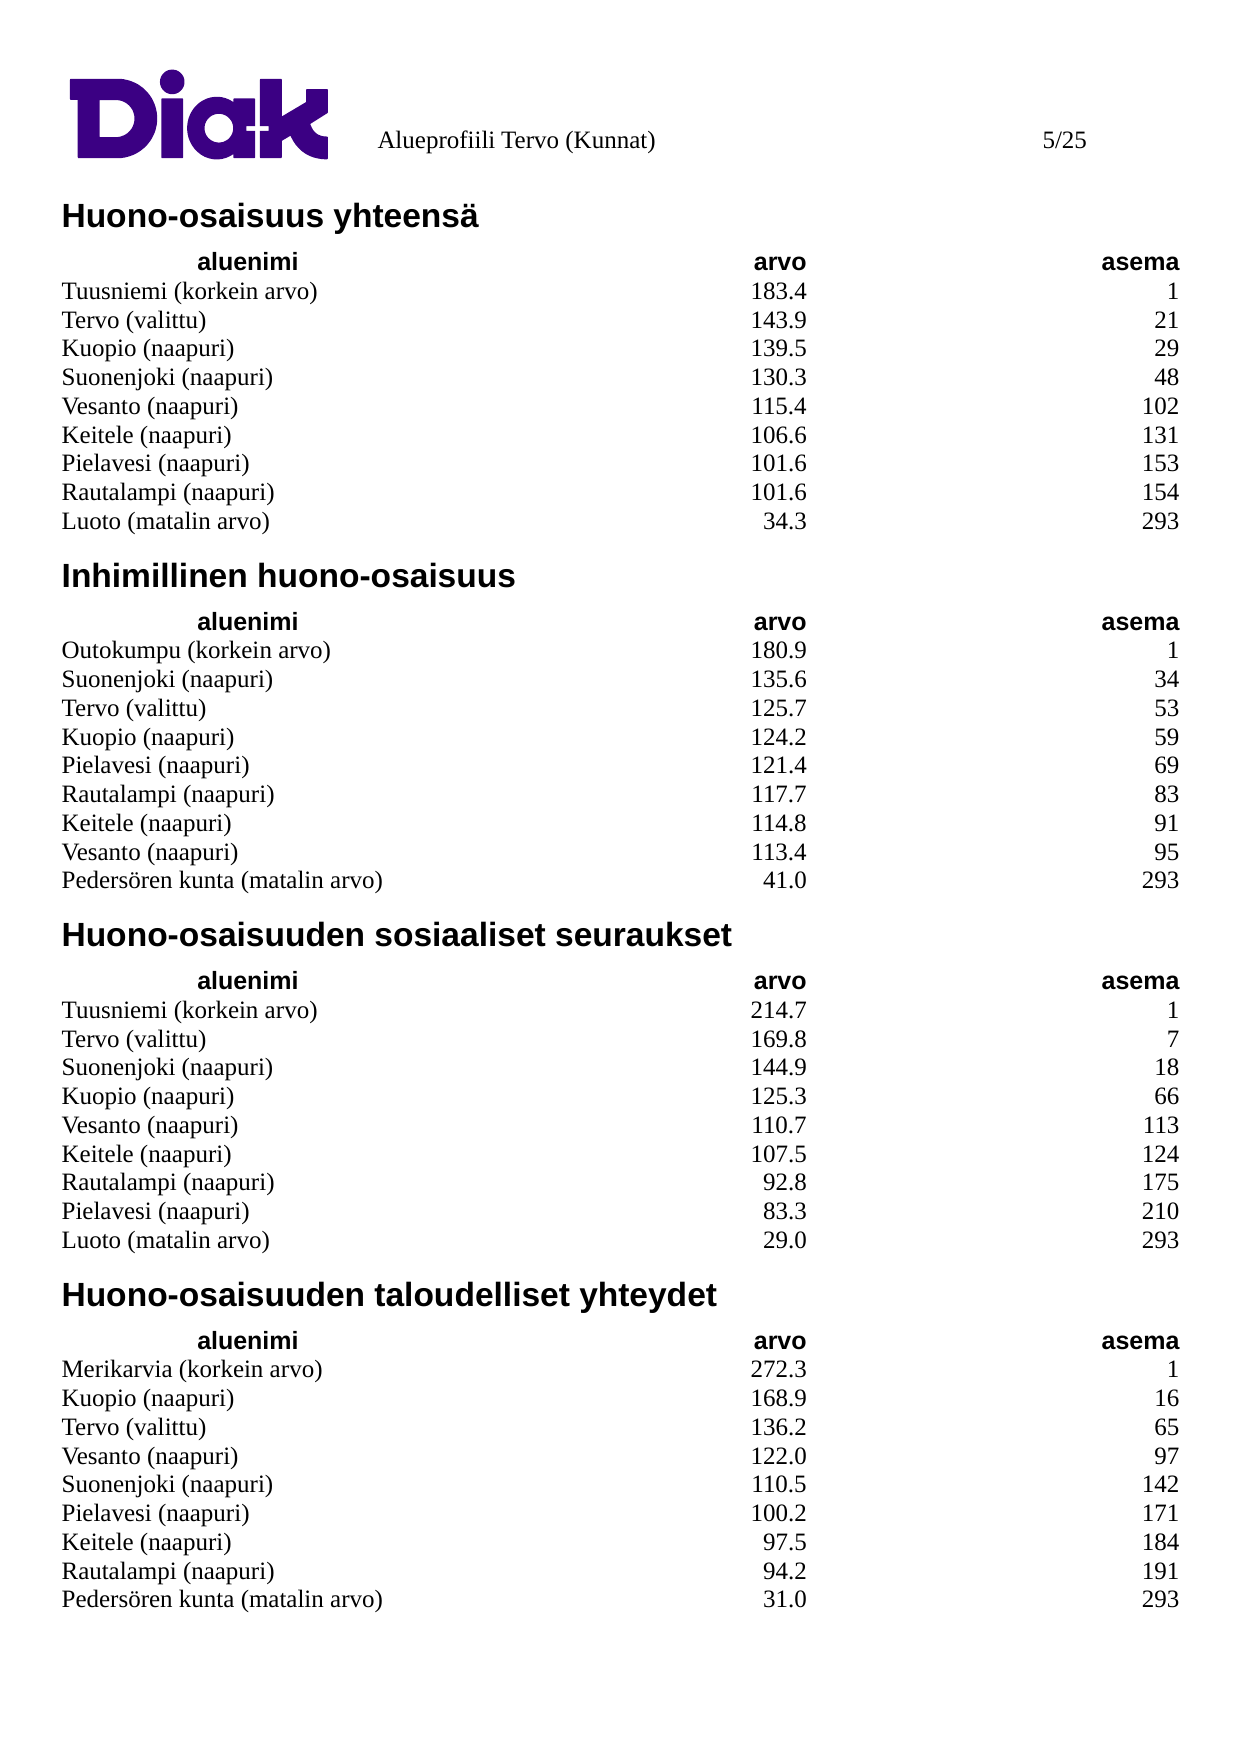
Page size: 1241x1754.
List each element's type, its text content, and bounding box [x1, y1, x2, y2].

table_cell 1 [806, 995, 1179, 1024]
table_cell Outokumpu (korkein arvo) [61, 636, 434, 664]
table_cell Keitele (naapuri) [61, 420, 434, 448]
table_header arvo [434, 1326, 806, 1354]
table_cell Tuusniemi (korkein arvo) [61, 276, 434, 305]
table_cell Pielavesi (naapuri) [61, 449, 434, 477]
table_cell 113.4 [434, 837, 806, 866]
table_cell 91 [806, 808, 1179, 837]
table_cell Pedersören kunta (matalin arvo) [61, 866, 434, 894]
table_cell 97 [806, 1441, 1179, 1469]
table_cell 59 [806, 722, 1179, 751]
table_cell 48 [806, 362, 1179, 391]
table_cell 124.2 [434, 722, 806, 751]
table_cell Vesanto (naapuri) [61, 837, 434, 866]
table_cell Vesanto (naapuri) [61, 391, 434, 420]
table_cell 214.7 [434, 995, 806, 1024]
table_cell 154 [806, 477, 1179, 506]
table_cell 293 [806, 506, 1179, 535]
table_cell 31.0 [434, 1585, 806, 1613]
table_header arvo [434, 966, 806, 995]
table_cell Suonenjoki (naapuri) [61, 362, 434, 391]
table_cell Pielavesi (naapuri) [61, 1498, 434, 1527]
table_cell 293 [806, 866, 1179, 894]
table_cell 175 [806, 1168, 1179, 1196]
table_cell 184 [806, 1527, 1179, 1556]
table_cell 29.0 [434, 1225, 806, 1254]
table_cell Rautalampi (naapuri) [61, 779, 434, 808]
table_cell 180.9 [434, 636, 806, 664]
table_cell 83.3 [434, 1196, 806, 1225]
table_cell 95 [806, 837, 1179, 866]
table_cell Vesanto (naapuri) [61, 1441, 434, 1469]
table_cell Suonenjoki (naapuri) [61, 1470, 434, 1498]
table_header aluenimi [61, 247, 434, 276]
table_header asema [806, 966, 1179, 995]
table_cell 114.8 [434, 808, 806, 837]
table_cell 293 [806, 1585, 1179, 1613]
table_cell 171 [806, 1498, 1179, 1527]
table_cell Kuopio (naapuri) [61, 1383, 434, 1412]
table_cell 139.5 [434, 334, 806, 362]
table_header asema [806, 1326, 1179, 1354]
table_cell Luoto (matalin arvo) [61, 506, 434, 535]
table_cell 1 [806, 276, 1179, 305]
table_cell Kuopio (naapuri) [61, 1081, 434, 1110]
table_header aluenimi [61, 966, 434, 995]
table_cell Pedersören kunta (matalin arvo) [61, 1585, 434, 1613]
table_cell Suonenjoki (naapuri) [61, 664, 434, 693]
table_cell Luoto (matalin arvo) [61, 1225, 434, 1254]
table_cell 34.3 [434, 506, 806, 535]
subtitle Huono-osaisuuden taloudelliset yhteydet [61, 1274, 1179, 1313]
table_cell 110.5 [434, 1470, 806, 1498]
table_cell Kuopio (naapuri) [61, 722, 434, 751]
table_cell 113 [806, 1110, 1179, 1139]
table_header arvo [434, 247, 806, 276]
table_cell Vesanto (naapuri) [61, 1110, 434, 1139]
table_header aluenimi [61, 607, 434, 636]
table_cell 69 [806, 751, 1179, 779]
subtitle Huono-osaisuus yhteensä [61, 196, 1179, 235]
table_cell 144.9 [434, 1053, 806, 1081]
table_cell 183.4 [434, 276, 806, 305]
table_cell 125.7 [434, 693, 806, 722]
table_cell 115.4 [434, 391, 806, 420]
table_cell 29 [806, 334, 1179, 362]
table_cell Suonenjoki (naapuri) [61, 1053, 434, 1081]
table_cell Keitele (naapuri) [61, 1527, 434, 1556]
table_cell Merikarvia (korkein arvo) [61, 1355, 434, 1383]
table_cell 153 [806, 449, 1179, 477]
table_cell 110.7 [434, 1110, 806, 1139]
table_cell Pielavesi (naapuri) [61, 1196, 434, 1225]
table_cell 94.2 [434, 1556, 806, 1584]
table_cell Pielavesi (naapuri) [61, 751, 434, 779]
table_cell Keitele (naapuri) [61, 1139, 434, 1167]
table_header arvo [434, 607, 806, 636]
table_cell 142 [806, 1470, 1179, 1498]
table_header asema [806, 607, 1179, 636]
table_cell Keitele (naapuri) [61, 808, 434, 837]
table_cell Rautalampi (naapuri) [61, 1556, 434, 1584]
table_cell 135.6 [434, 664, 806, 693]
table_cell 66 [806, 1081, 1179, 1110]
table_cell Tuusniemi (korkein arvo) [61, 995, 434, 1024]
table_cell Kuopio (naapuri) [61, 334, 434, 362]
subtitle Huono-osaisuuden sosiaaliset seuraukset [61, 915, 1179, 954]
table_cell Tervo (valittu) [61, 1412, 434, 1441]
table_cell 100.2 [434, 1498, 806, 1527]
table_cell 7 [806, 1024, 1179, 1052]
table_cell Tervo (valittu) [61, 305, 434, 333]
table_cell 18 [806, 1053, 1179, 1081]
table_header aluenimi [61, 1326, 434, 1354]
table_cell 41.0 [434, 866, 806, 894]
table_cell 143.9 [434, 305, 806, 333]
table_cell 293 [806, 1225, 1179, 1254]
table_cell 1 [806, 636, 1179, 664]
table_cell 107.5 [434, 1139, 806, 1167]
table_cell 65 [806, 1412, 1179, 1441]
table_cell 83 [806, 779, 1179, 808]
table_cell 97.5 [434, 1527, 806, 1556]
table_cell 1 [806, 1355, 1179, 1383]
table_cell 169.8 [434, 1024, 806, 1052]
subtitle Inhimillinen huono-osaisuus [61, 556, 1179, 594]
table_cell 21 [806, 305, 1179, 333]
table_cell 122.0 [434, 1441, 806, 1469]
table_cell 191 [806, 1556, 1179, 1584]
table_cell 121.4 [434, 751, 806, 779]
table_cell 101.6 [434, 477, 806, 506]
table_cell Tervo (valittu) [61, 693, 434, 722]
table_cell 130.3 [434, 362, 806, 391]
table_cell Rautalampi (naapuri) [61, 477, 434, 506]
table_cell 131 [806, 420, 1179, 448]
table_cell 125.3 [434, 1081, 806, 1110]
table_cell Tervo (valittu) [61, 1024, 434, 1052]
table_cell 124 [806, 1139, 1179, 1167]
table_cell 16 [806, 1383, 1179, 1412]
table_cell 34 [806, 664, 1179, 693]
table_cell 53 [806, 693, 1179, 722]
table_cell 272.3 [434, 1355, 806, 1383]
table_cell 210 [806, 1196, 1179, 1225]
table_header asema [806, 247, 1179, 276]
table_cell 102 [806, 391, 1179, 420]
table_cell 106.6 [434, 420, 806, 448]
table_cell 101.6 [434, 449, 806, 477]
table_cell Rautalampi (naapuri) [61, 1168, 434, 1196]
table_cell 136.2 [434, 1412, 806, 1441]
table_cell 92.8 [434, 1168, 806, 1196]
table_cell 117.7 [434, 779, 806, 808]
table_cell 168.9 [434, 1383, 806, 1412]
